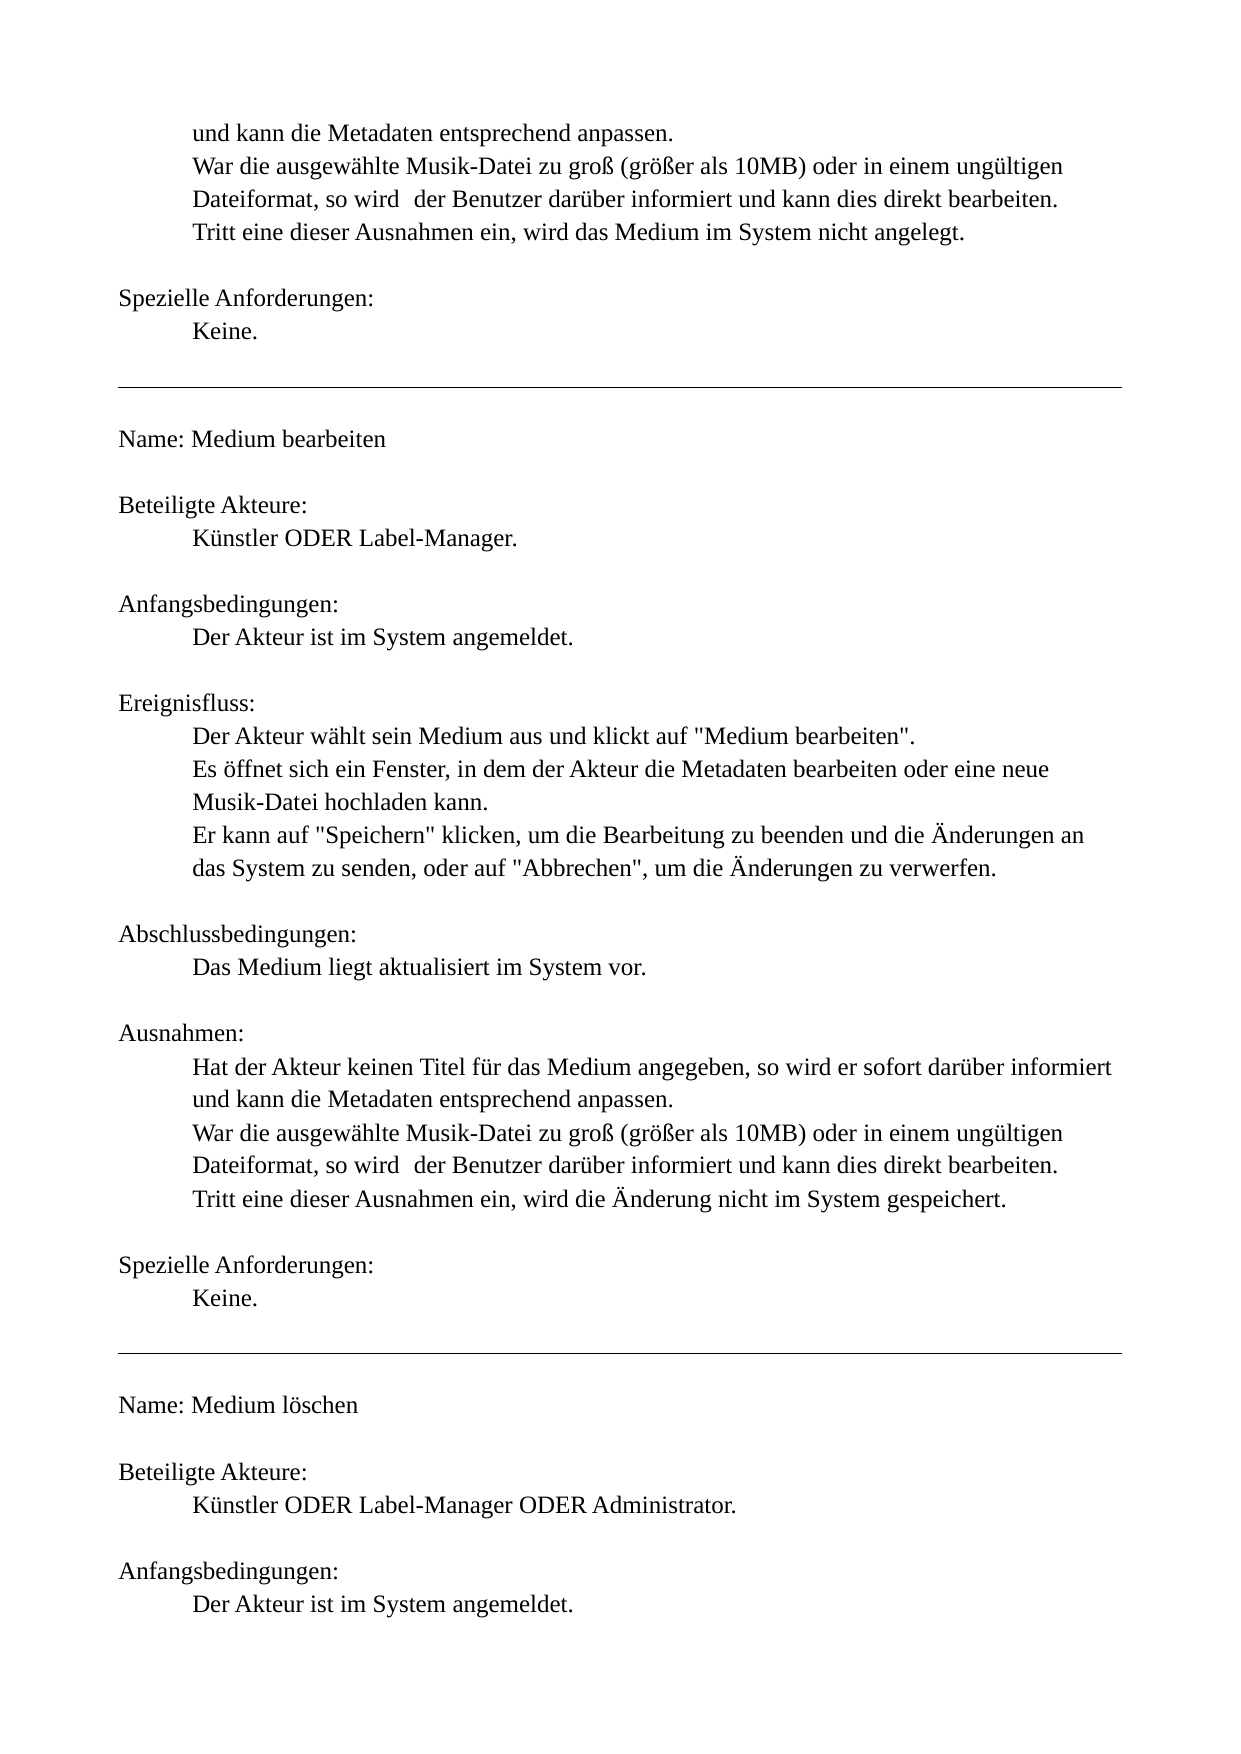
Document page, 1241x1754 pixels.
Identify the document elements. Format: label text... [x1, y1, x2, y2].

text Das Medium liegt aktualisiert im System vor. [118, 952, 1122, 981]
text Abschlussbedingungen: [118, 919, 1122, 948]
text Tritt eine dieser Ausnahmen ein, wird die Änderung nicht im System gespeichert. [118, 1184, 1122, 1212]
text Beteiligte Akteure: [118, 1457, 1122, 1485]
text War die ausgewählte Musik-Datei zu groß (größer als 10MB) oder in einem ungültigen Dateiformat, so wird der Benutzer darüber informiert und kann dies direkt bearbeiten. [118, 151, 1122, 213]
text Es öffnet sich ein Fenster, in dem der Akteur die Metadaten bearbeiten oder eine neue Musik-Datei hochladen kann. [118, 754, 1122, 816]
text Beteiligte Akteure: [118, 490, 1122, 519]
text Ereignisfluss: [118, 688, 1122, 717]
text Der Akteur ist im System angemeldet. [118, 622, 1122, 651]
text Keine. [118, 1283, 1122, 1311]
text Anfangsbedingungen: [118, 1556, 1122, 1584]
text Der Akteur wählt sein Medium aus und klickt auf "Medium bearbeiten". [118, 721, 1122, 750]
text Tritt eine dieser Ausnahmen ein, wird das Medium im System nicht angelegt. [118, 217, 1122, 246]
text Name: Medium löschen [118, 1391, 1122, 1419]
text Ausnahmen: [118, 1018, 1122, 1047]
text Der Akteur ist im System angemeldet. [118, 1589, 1122, 1617]
text Name: Medium bearbeiten [118, 424, 1122, 453]
text Keine. [118, 316, 1122, 345]
text Künstler ODER Label-Manager ODER Administrator. [118, 1490, 1122, 1518]
text Hat der Akteur keinen Titel für das Medium angegeben, so wird er sofort darüber informiert und kann die Metadaten entsprechend anpassen. [118, 1052, 1122, 1113]
text Spezielle Anforderungen: [118, 283, 1122, 312]
text und kann die Metadaten entsprechend anpassen. [118, 118, 1122, 147]
text Künstler ODER Label-Manager. [118, 523, 1122, 552]
text Er kann auf "Speichern" klicken, um die Bearbeitung zu beenden und die Änderungen an das System zu senden, oder auf "Abbrechen", um die Änderungen zu verwerfen. [118, 820, 1122, 882]
text Anfangsbedingungen: [118, 589, 1122, 618]
text Spezielle Anforderungen: [118, 1250, 1122, 1278]
text War die ausgewählte Musik-Datei zu groß (größer als 10MB) oder in einem ungültigen Dateiformat, so wird der Benutzer darüber informiert und kann dies direkt bearbeiten. [118, 1118, 1122, 1179]
